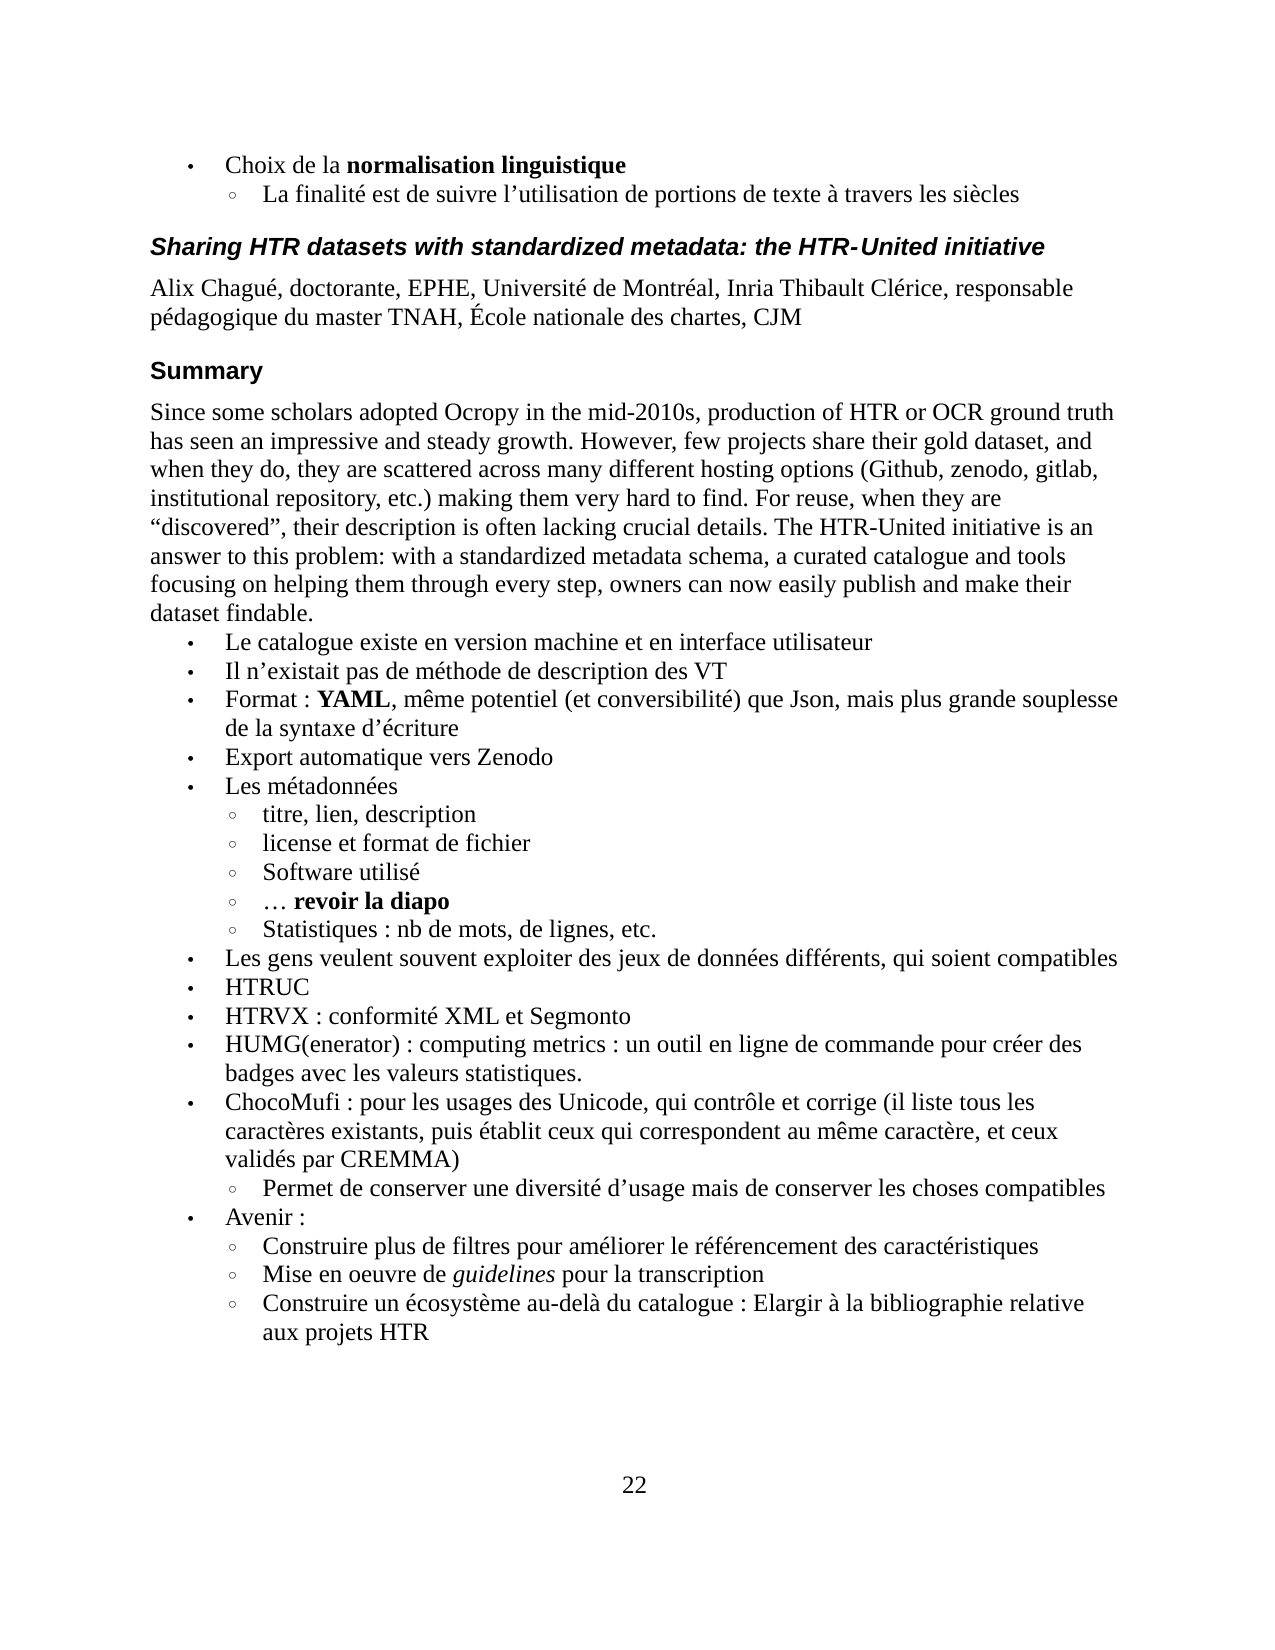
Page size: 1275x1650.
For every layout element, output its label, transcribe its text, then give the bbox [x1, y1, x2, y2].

list Construire plus de filtres pour améliorer le référencement des caractéristiques [225, 1231, 1125, 1259]
list titre, lien, description [225, 799, 1125, 828]
list Mise en oeuvre de guidelines pour la transcription [225, 1259, 1125, 1288]
subtitle Sharing HTR datasets with standardized metadata: the HTR‑United initiative [150, 232, 1125, 261]
list Format : YAML, même potentiel (et conversibilité) que Json, mais plus grande souplesse de la syntaxe d’écriture [187, 684, 1125, 742]
list ChocoMufi : pour les usages des Unicode, qui contrôle et corrige (il liste tous les caractères existants, puis établit ceux qui correspondent au même caractère, et ceux validés par CREMMA) [187, 1087, 1125, 1173]
list Les métadonnées [187, 771, 1125, 799]
list Statistiques : nb de mots, de lignes, etc. [225, 914, 1125, 943]
list Software utilisé [225, 857, 1125, 886]
text Alix Chagué, doctorante, EPHE, Université de Montréal, Inria Thibault Clérice, responsable pédagogique du master TNAH, École nationale des chartes, CJM [150, 273, 1125, 331]
text Since some scholars adopted Ocropy in the mid-2010s, production of HTR or OCR ground truth has seen an impressive and steady growth. However, few projects share their gold dataset, and when they do, they are scattered across many different hosting options (Github, zenodo, gitlab, institutional repository, etc.) making them very hard to find. For reuse, when they are “discovered”, their description is often lacking crucial details. The HTR-United initiative is an answer to this problem: with a standardized metadata schema, a curated catalogue and tools focusing on helping them through every step, owners can now easily publish and make their dataset findable. [150, 397, 1125, 627]
list Construire un écosystème au-delà du catalogue : Elargir à la bibliographie relative aux projets HTR [225, 1288, 1125, 1346]
list HUMG(enerator) : computing metrics : un outil en ligne de commande pour créer des badges avec les valeurs statistiques. [187, 1029, 1125, 1087]
list HTRVX : conformité XML et Segmonto [187, 1001, 1125, 1029]
list Choix de la normalisation linguistique [187, 150, 1125, 179]
subtitle Summary [150, 356, 1125, 384]
list Permet de conserver une diversité d’usage mais de conserver les choses compatibles [225, 1173, 1125, 1202]
list Le catalogue existe en version machine et en interface utilisateur [187, 627, 1125, 656]
list … revoir la diapo [225, 886, 1125, 914]
list HTRUC [187, 972, 1125, 1001]
list Il n’existait pas de méthode de description des VT [187, 656, 1125, 684]
list Export automatique vers Zenodo [187, 742, 1125, 771]
list Les gens veulent souvent exploiter des jeux de données différents, qui soient compatibles [187, 943, 1125, 972]
list Avenir : [187, 1202, 1125, 1231]
list license et format de fichier [225, 828, 1125, 857]
list La finalité est de suivre l’utilisation de portions de texte à travers les siècles [225, 179, 1125, 207]
